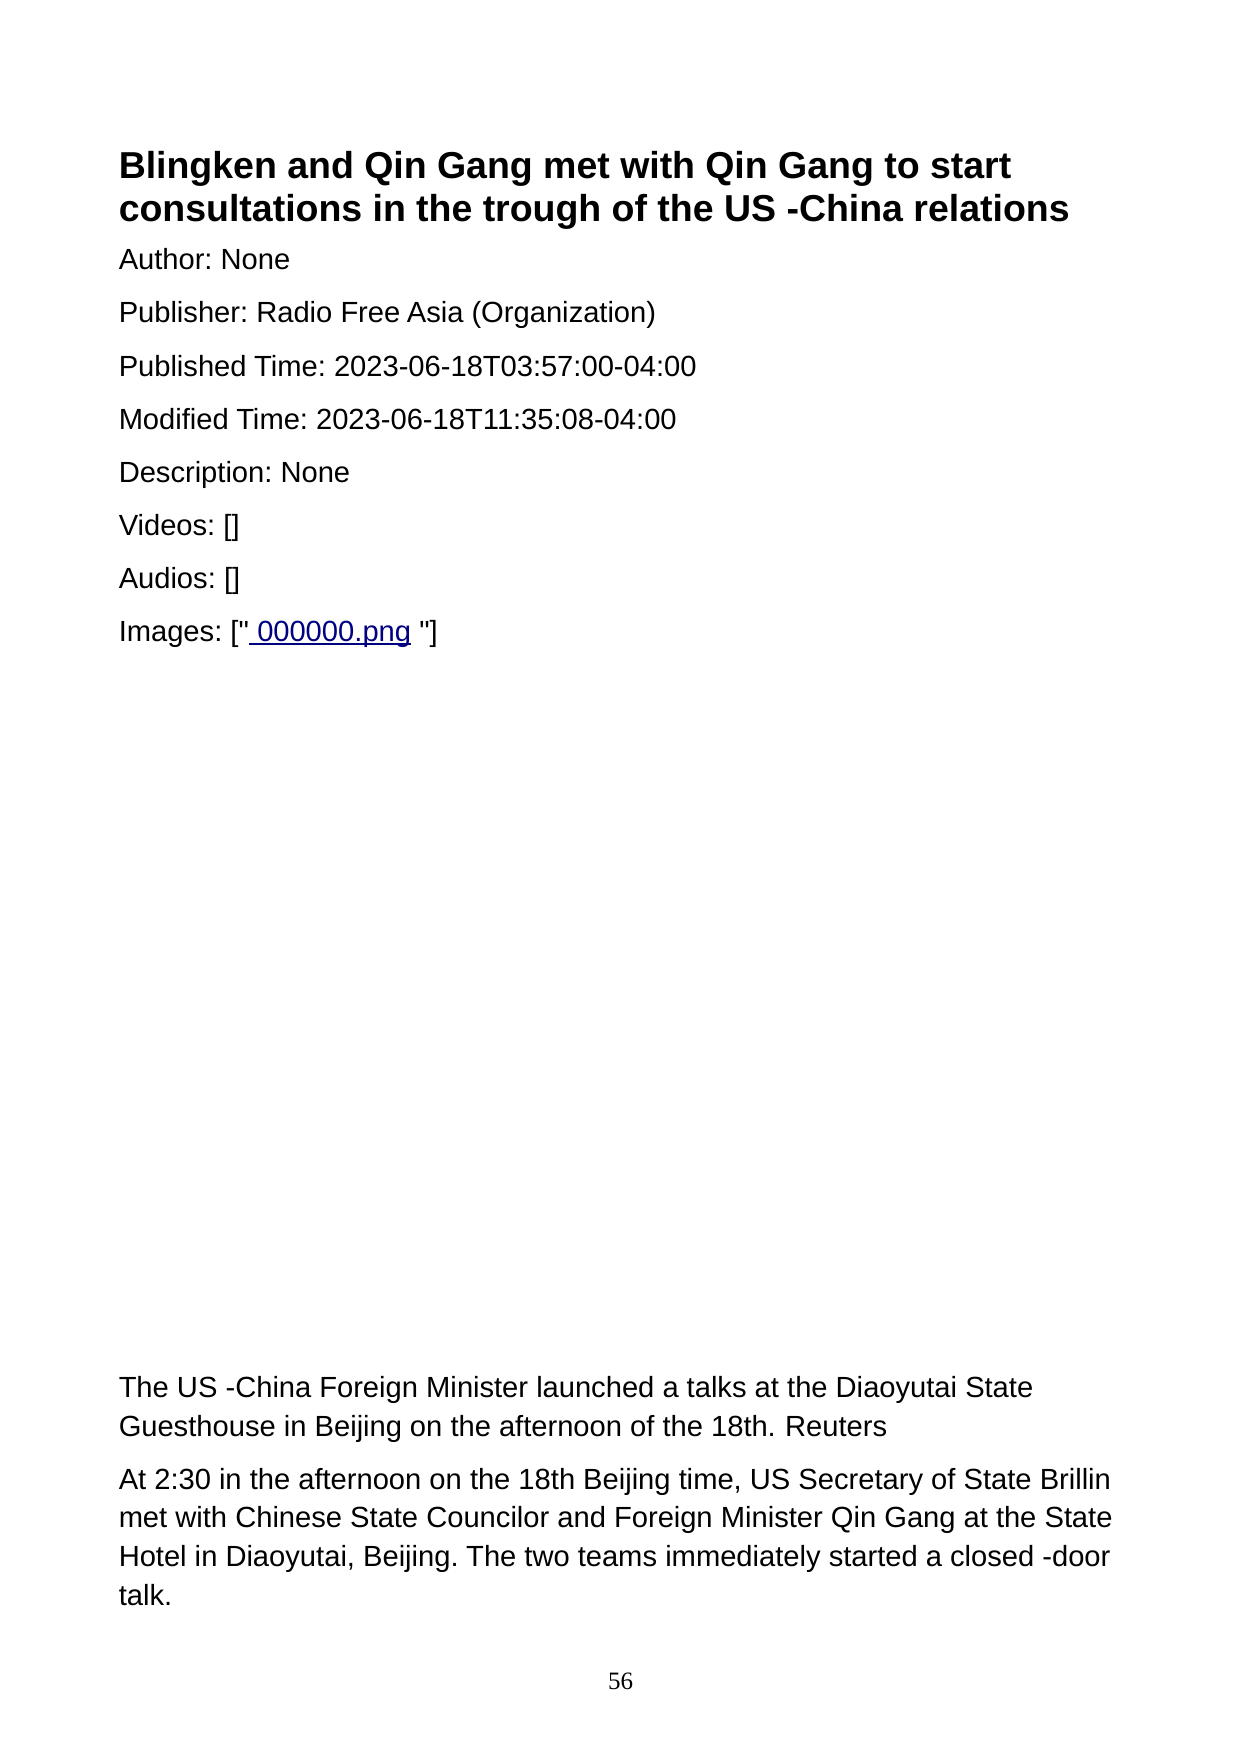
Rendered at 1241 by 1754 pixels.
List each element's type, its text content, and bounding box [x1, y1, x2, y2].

text Publisher: Radio Free Asia (Organization) [118, 295, 1122, 329]
text Videos: [] [118, 508, 1122, 541]
text Published Time: 2023-06-18T03:57:00-04:00 [118, 348, 1122, 382]
text Images: [" 000000.png "] [118, 614, 1122, 648]
text Modified Time: 2023-06-18T11:35:08-04:00 [118, 402, 1122, 435]
text Description: None [118, 455, 1122, 488]
text Audios: [] [118, 561, 1122, 594]
text At 2:30 in the afternoon on the 18th Beijing time, US Secretary of State Brillin met with Chinese State Councilor and Foreign Minister Qin Gang at the State Hotel in Diaoyutai, Beijing. The two teams immediately started a closed -door talk. [118, 1462, 1122, 1611]
subtitle Blingken and Qin Gang met with Qin Gang to start consultations in the trough of the US -China relations [118, 143, 1122, 230]
text The US -China Foreign Minister launched a talks at the Diaoyutai State Guesthouse in Beijing on the afternoon of the 18th. Reuters [118, 667, 1122, 1442]
text Author: None [118, 242, 1122, 276]
